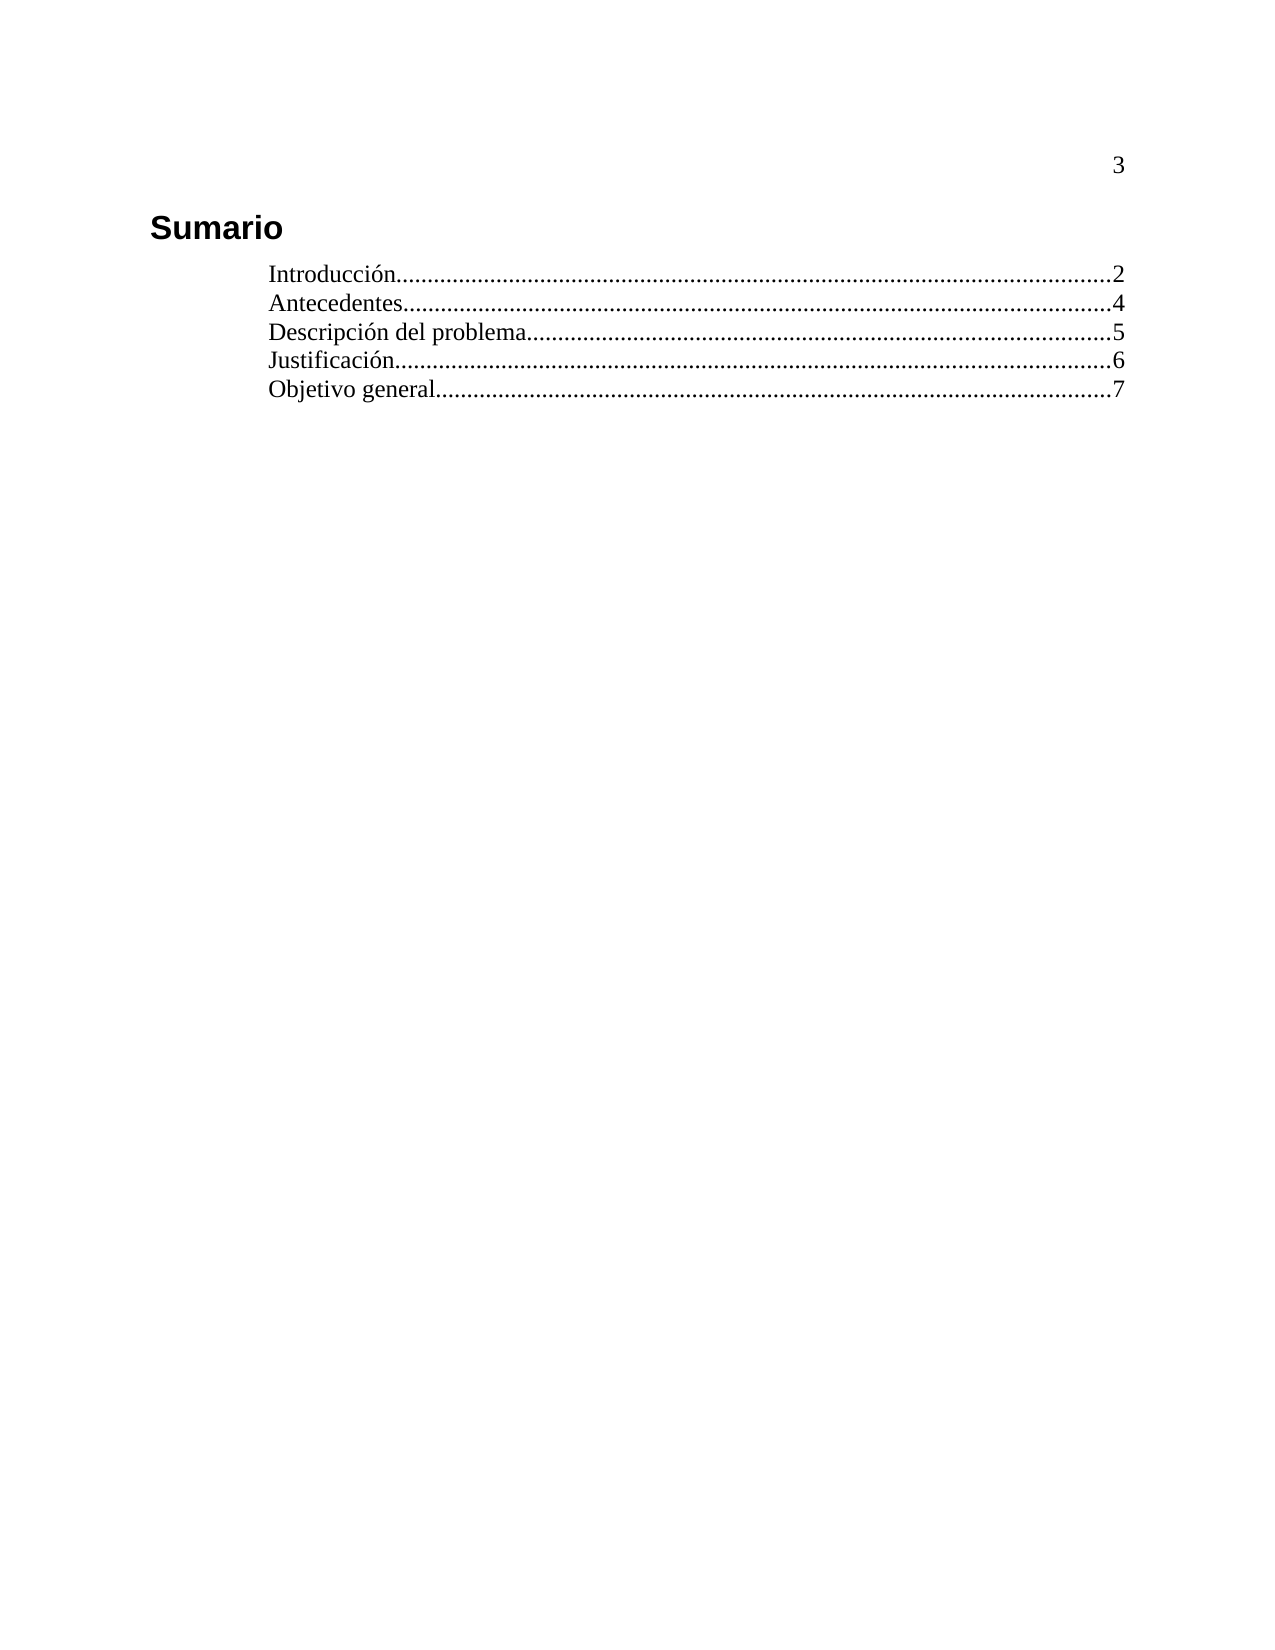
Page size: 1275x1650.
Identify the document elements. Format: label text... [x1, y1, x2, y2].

text Objetivo general 7 [268, 374, 1125, 403]
text Descripción del problema 5 [268, 317, 1125, 345]
text Introducción 2 [268, 259, 1125, 288]
text Justificación 6 [268, 345, 1125, 374]
subtitle Sumario [150, 208, 1125, 247]
text Antecedentes 4 [268, 288, 1125, 317]
